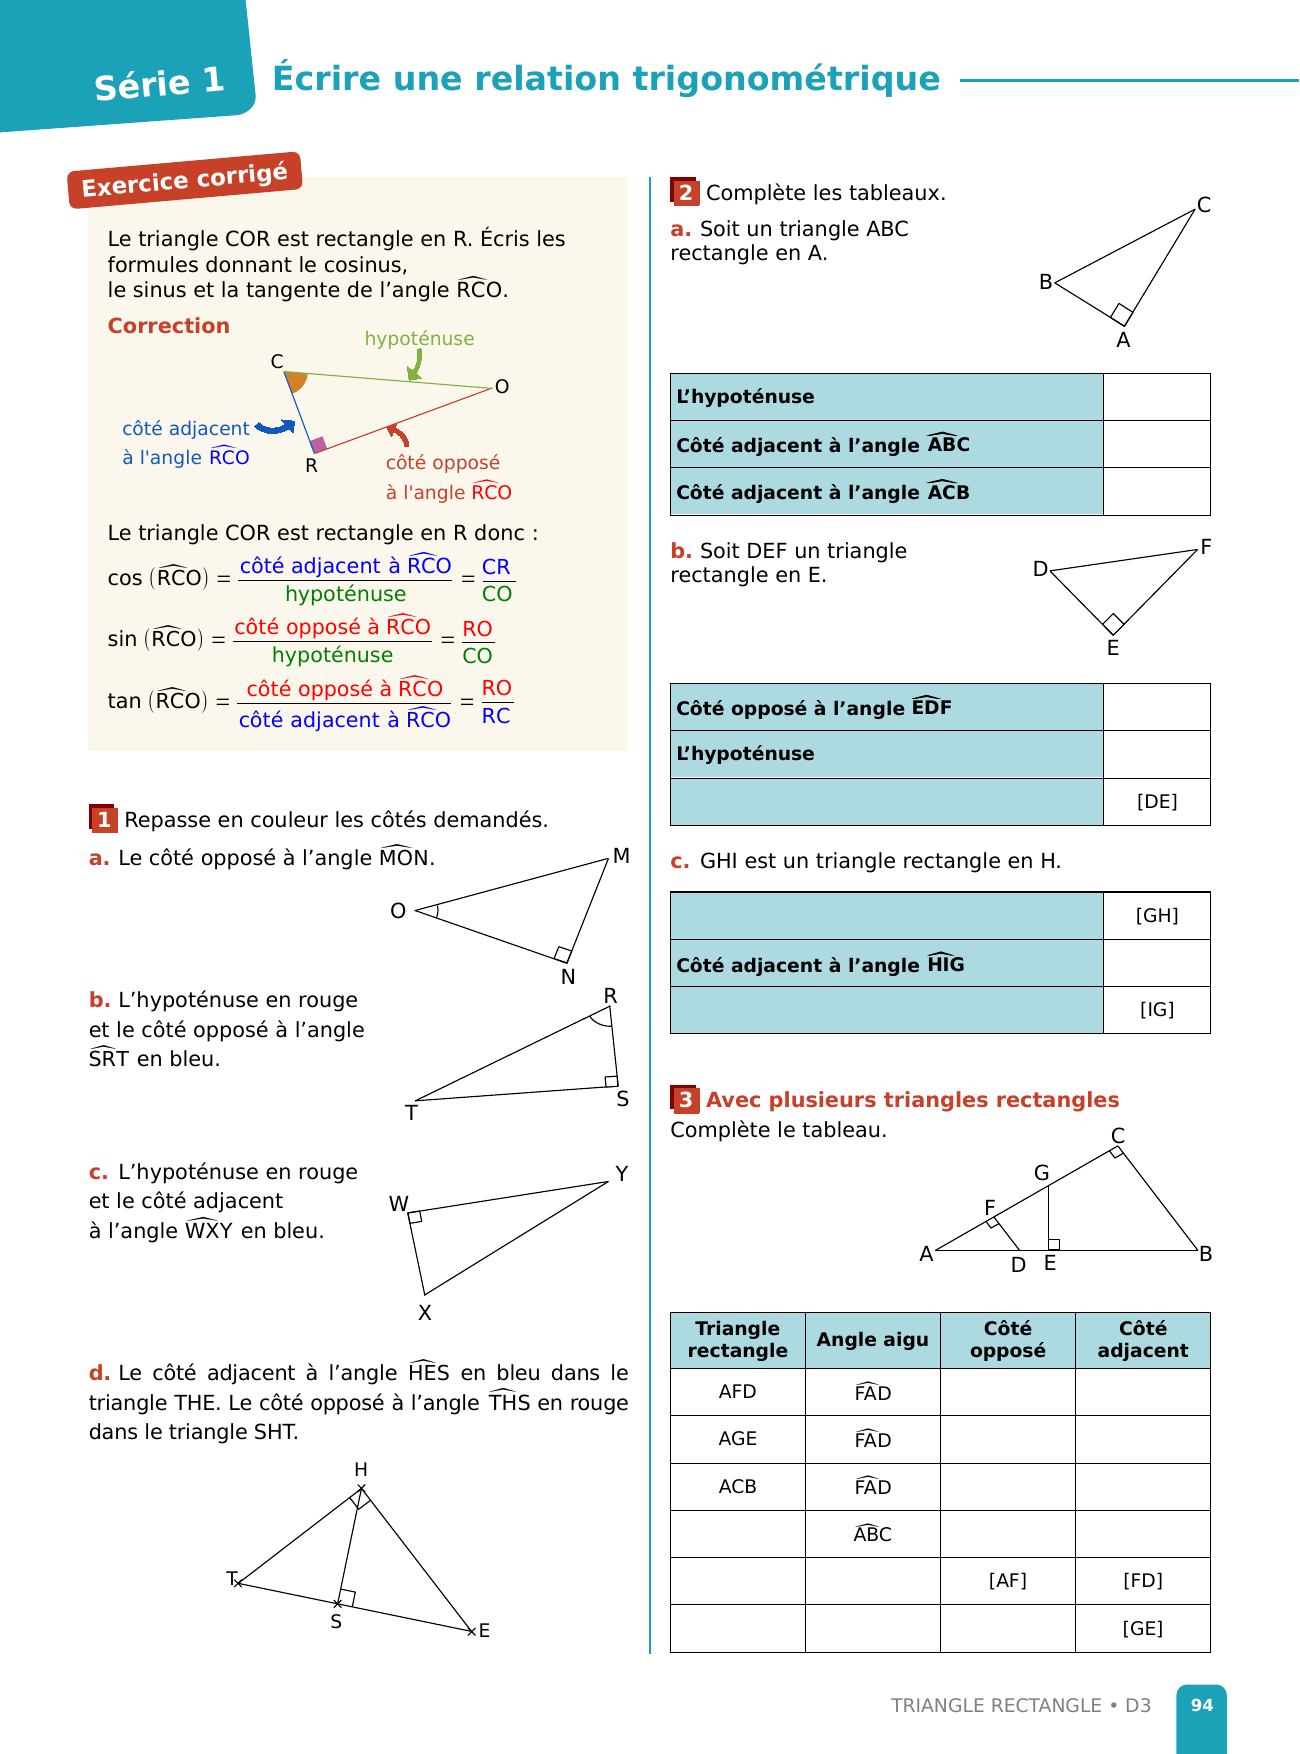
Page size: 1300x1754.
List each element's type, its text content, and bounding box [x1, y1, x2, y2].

table_cell [1104, 468, 1210, 514]
list L’hypoténuse en rouge et le côté opposé à l’angle en bleu. [88, 984, 629, 1073]
list [1163, 217, 1211, 266]
table_header Angle aigu [806, 1313, 940, 1368]
table_cell [671, 779, 1103, 825]
subtitle Avec plusieurs triangles rectangles [670, 1084, 1211, 1113]
table_header [1104, 684, 1210, 730]
table_cell [941, 1416, 1075, 1462]
table_cell [FD] [1076, 1558, 1210, 1604]
text tan== [107, 674, 609, 732]
table_cell Côté adjacent à l’angle [671, 421, 1103, 467]
text cos== [107, 551, 609, 607]
table_cell [671, 1558, 805, 1604]
text Complète le tableau. [670, 1118, 1211, 1143]
table_cell [IG] [1104, 987, 1210, 1033]
table_cell AFD [671, 1369, 805, 1415]
table_cell AGE [671, 1416, 805, 1462]
table_header [671, 893, 1103, 939]
table_header Côté opposé à l’angle [671, 684, 1103, 730]
table_header L’hypoténuse [671, 374, 1103, 420]
table_cell [671, 987, 1103, 1033]
list Le côté opposé à l’angle . [88, 844, 629, 871]
subtitle Complète les tableaux. [696, 177, 1211, 205]
table_cell [806, 1511, 940, 1557]
text Correction [107, 314, 609, 339]
table_cell [1076, 1416, 1210, 1462]
table_cell [941, 1464, 1075, 1510]
table_header [1104, 374, 1210, 420]
text Le triangle COR est rectangle en R. Écris les formules donnant le cosinus, le sinus et la tangente de l’angle . [107, 226, 609, 303]
table_cell Côté adjacent à l’angle [671, 468, 1103, 514]
table_cell [806, 1416, 940, 1462]
table_cell [806, 1464, 940, 1510]
table_cell [671, 1605, 805, 1652]
table_cell L’hypoténuse [671, 731, 1103, 777]
table_cell [941, 1511, 1075, 1557]
table_cell ACB [671, 1464, 805, 1510]
table_cell [1104, 731, 1210, 777]
table_cell [1104, 940, 1210, 986]
text sin== [107, 613, 609, 668]
table_cell [1076, 1464, 1210, 1510]
table_cell [GE] [1076, 1605, 1210, 1652]
table_header Triangle rectangle [671, 1313, 805, 1368]
list L’hypoténuse en rouge et le côté adjacent à l’angle en bleu. [88, 1156, 629, 1244]
table_cell [1076, 1511, 1210, 1557]
table_cell [806, 1558, 940, 1604]
table_header Côté opposé [941, 1313, 1075, 1368]
list Le côté adjacent à l’angle en bleu dans le triangle THE. Le côté opposé à l’angle en rouge dans le triangle SHT. [88, 1357, 629, 1446]
table_cell [DE] [1104, 779, 1210, 825]
table_cell Côté adjacent à l’angle [671, 940, 1103, 986]
table_cell [AF] [941, 1558, 1075, 1604]
table_cell [806, 1369, 940, 1415]
table_header Côté adjacent [1076, 1313, 1210, 1368]
subtitle Repasse en couleur les côtés demandés. [114, 804, 629, 832]
table_cell [671, 1511, 805, 1557]
table_cell [1076, 1369, 1210, 1415]
list Soit DEF un triangle rectangle en E. [670, 539, 1211, 588]
table_cell [941, 1605, 1075, 1652]
list GHI est un triangle rectangle en H. [670, 849, 1211, 874]
table_cell [806, 1605, 940, 1652]
table_cell [1104, 421, 1210, 467]
list [1091, 217, 1189, 266]
list Soit un triangle ABC rectangle en A. [670, 217, 1177, 266]
table_cell [941, 1369, 1075, 1415]
text Le triangle COR est rectangle en R donc : [107, 521, 609, 546]
table_header [GH] [1104, 893, 1210, 939]
